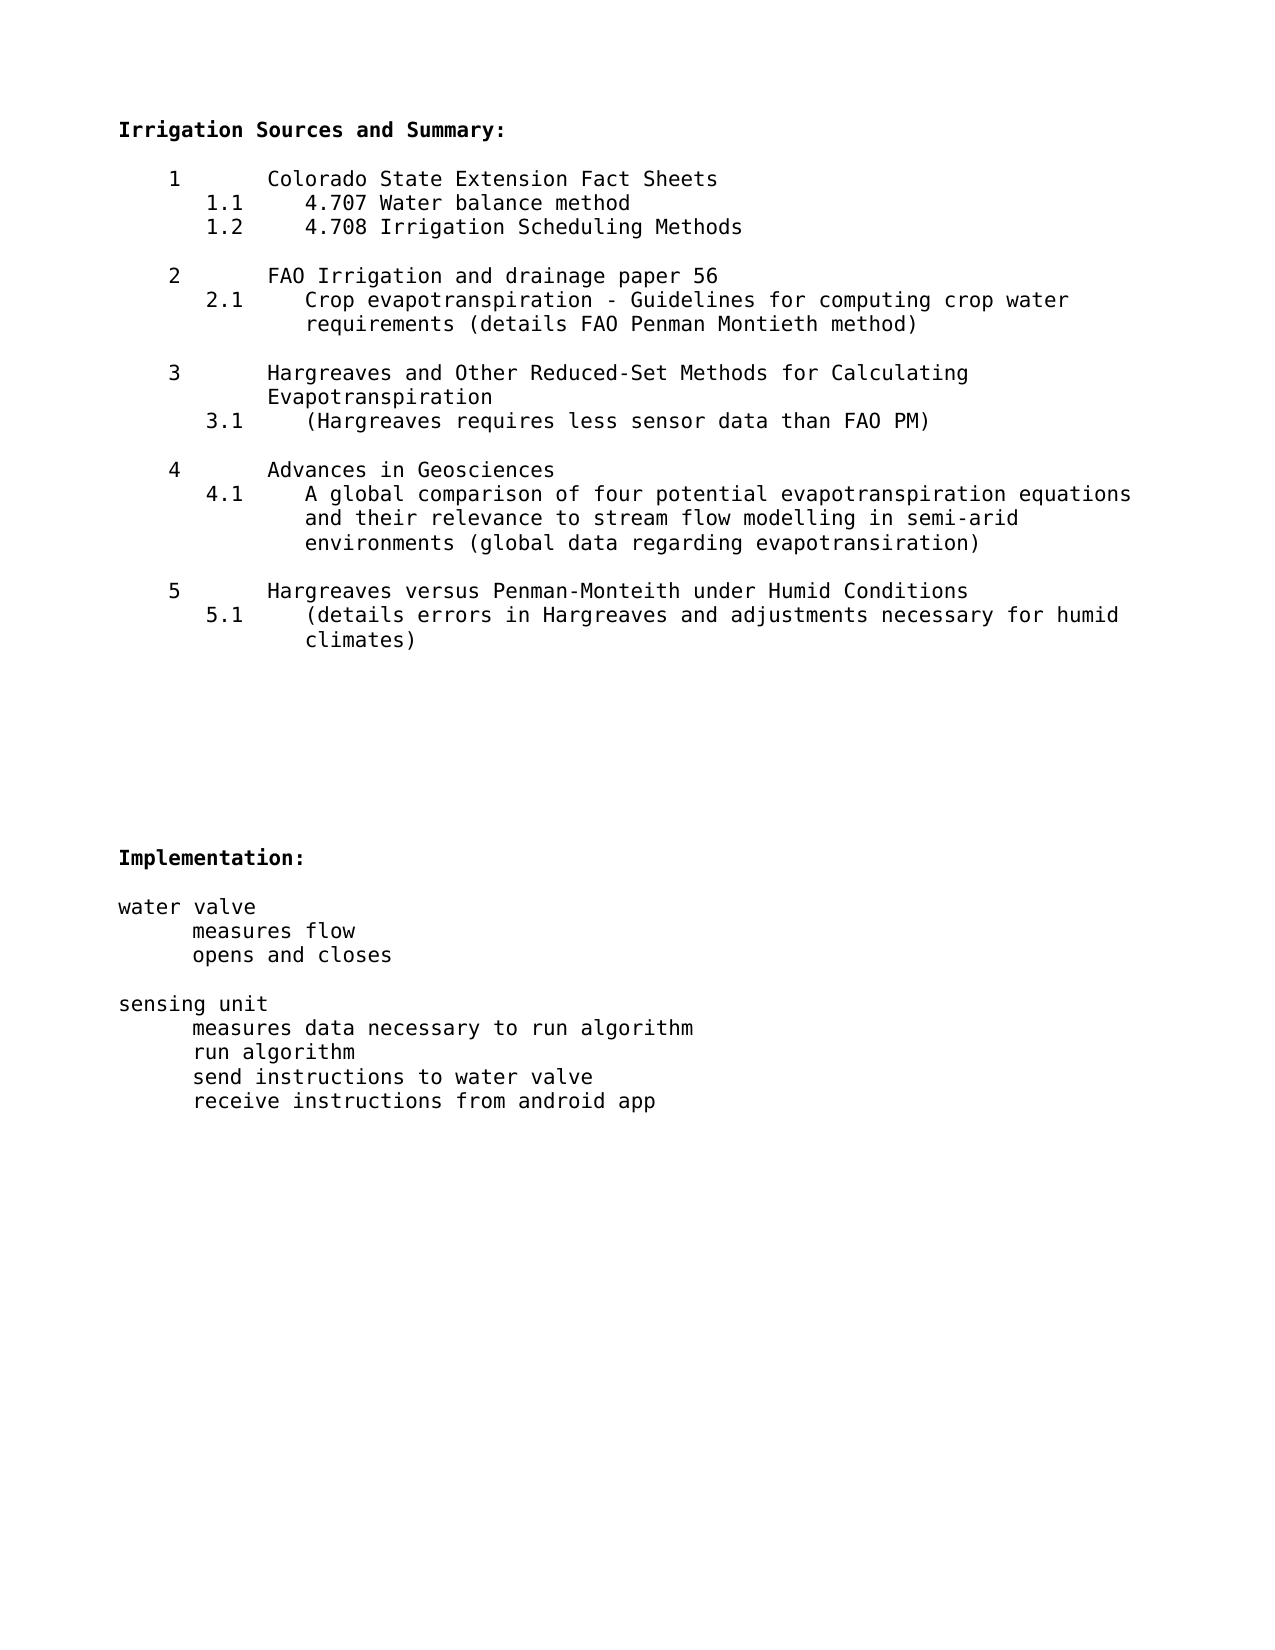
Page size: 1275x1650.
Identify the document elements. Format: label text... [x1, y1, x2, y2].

text sensing unit [118, 992, 1157, 1016]
list Crop evapotranspiration - Guidelines for computing crop water requirements (details FAO Penman Montieth method) [193, 288, 1157, 337]
list 4.707 Water balance method [193, 191, 1157, 215]
list Colorado State Extension Fact Sheets [156, 167, 1157, 191]
text water valve [118, 895, 1157, 919]
list A global comparison of four potential evapotranspiration equations and their relevance to stream flow modelling in semi-arid environments (global data regarding evapotransiration) [193, 482, 1157, 555]
list (Hargreaves requires less sensor data than FAO PM) [193, 409, 1157, 434]
list FAO Irrigation and drainage paper 56 [156, 264, 1157, 288]
text measures flow [118, 919, 1157, 943]
list 4.708 Irrigation Scheduling Methods [193, 215, 1157, 239]
list Hargreaves and Other Reduced-Set Methods for Calculating Evapotranspiration [156, 361, 1157, 409]
text Implementation: [118, 846, 1157, 871]
list (details errors in Hargreaves and adjustments necessary for humid climates) [193, 603, 1157, 652]
list Advances in Geosciences [156, 458, 1157, 482]
text opens and closes [118, 943, 1157, 968]
text Irrigation Sources and Summary: [118, 118, 1157, 142]
text measures data necessary to run algorithm [118, 1016, 1157, 1040]
text run algorithm [118, 1040, 1157, 1065]
list Hargreaves versus Penman-Monteith under Humid Conditions [156, 579, 1157, 603]
text receive instructions from android app [118, 1089, 1157, 1113]
text send instructions to water valve [118, 1065, 1157, 1089]
